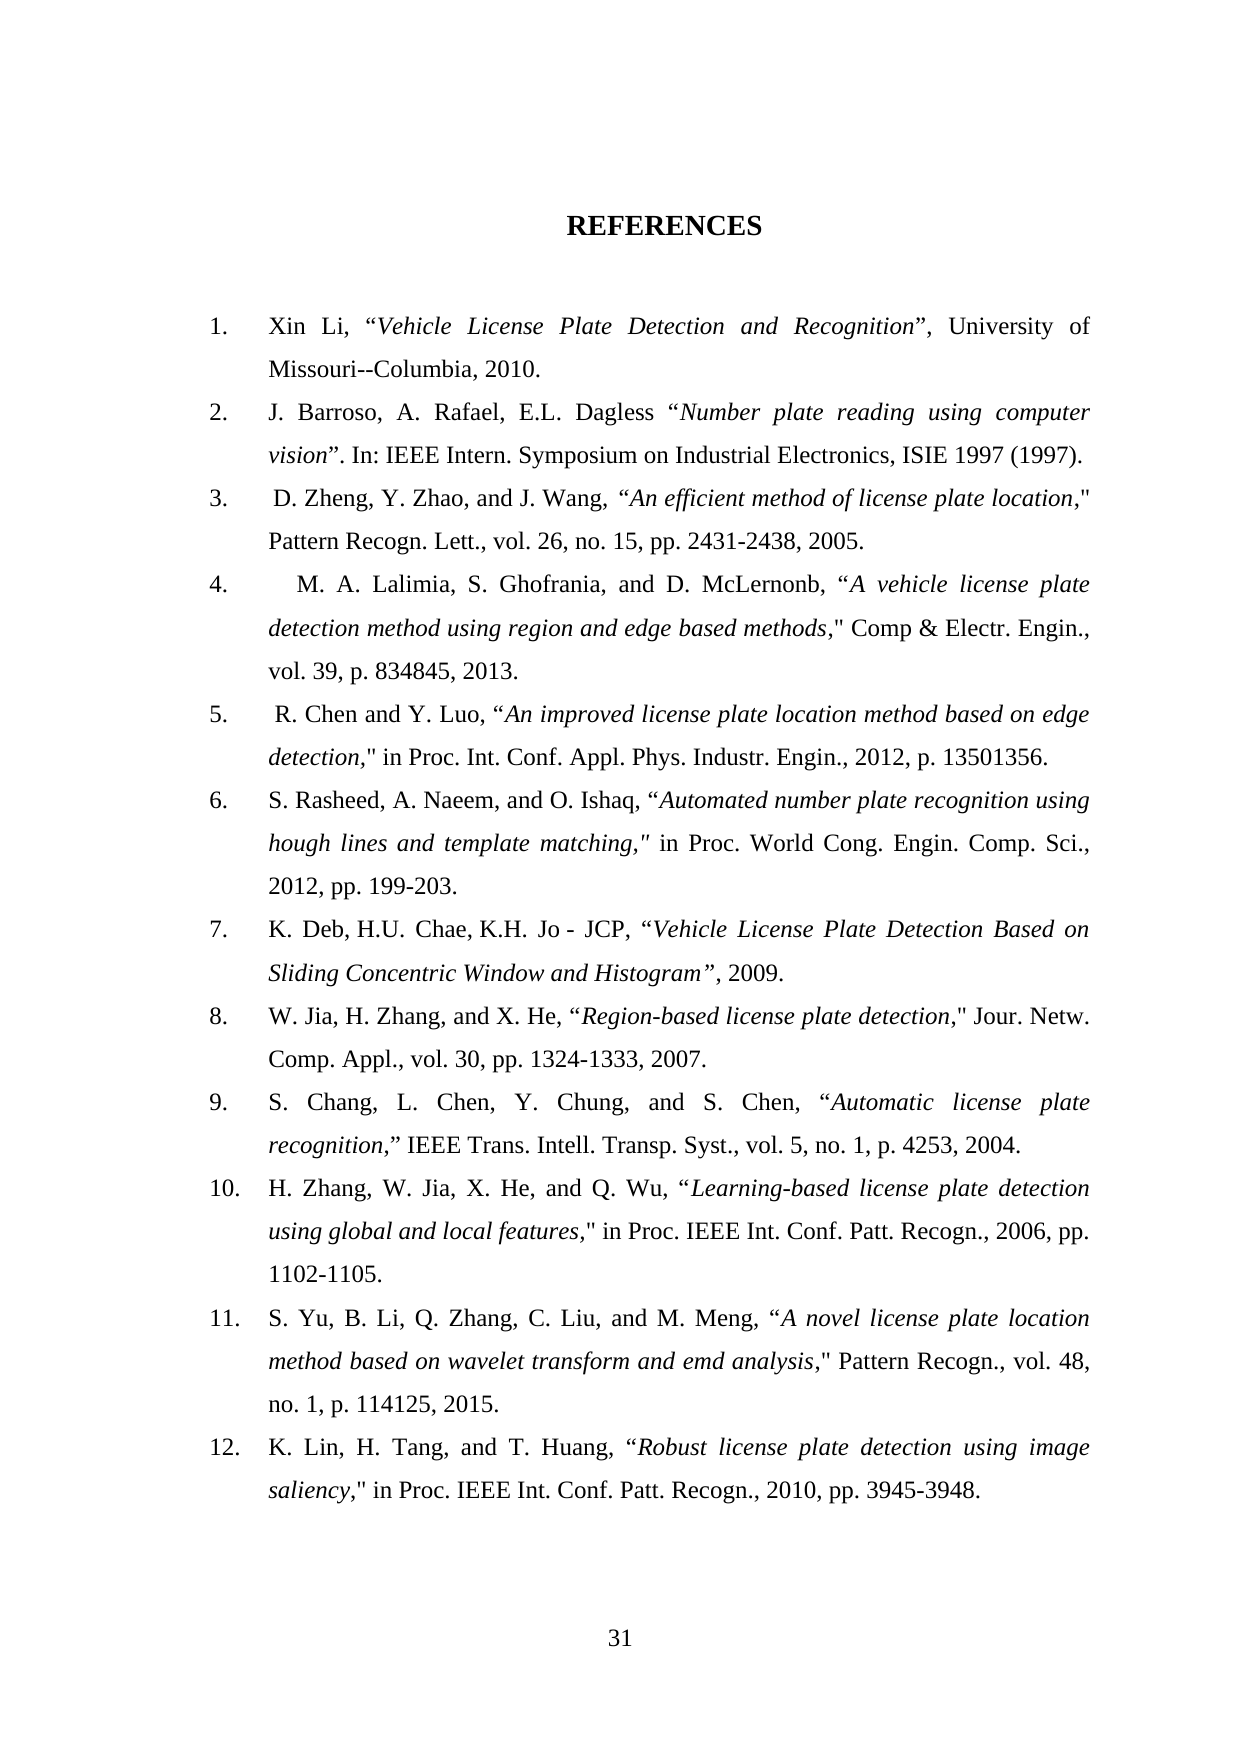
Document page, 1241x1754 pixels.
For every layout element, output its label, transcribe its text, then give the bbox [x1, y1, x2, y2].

list S. Chang, L. Chen, Y. Chung, and S. Chen, “Automatic license plate recognition,” IEEE Trans. Intell. Transp. Syst., vol. 5, no. 1, p. 4253, 2004. [209, 1087, 1090, 1159]
list K. Lin, H. Tang, and T. Huang, “Robust license plate detection using image saliency," in Proc. IEEE Int. Conf. Patt. Recogn., 2010, pp. 3945-3948. [209, 1432, 1090, 1504]
text REFERENCES [239, 208, 1090, 242]
list D. Zheng, Y. Zhao, and J. Wang, “An efficient method of license plate location," Pattern Recogn. Lett., vol. 26, no. 15, pp. 2431-2438, 2005. [209, 483, 1090, 555]
list J. Barroso, A. Rafael, E.L. Dagless “Number plate reading using computer vision”. In: IEEE Intern. Symposium on Industrial Electronics, ISIE 1997 (1997). [209, 397, 1090, 469]
list H. Zhang, W. Jia, X. He, and Q. Wu, “Learning-based license plate detection using global and local features," in Proc. IEEE Int. Conf. Patt. Recogn., 2006, pp. 1102-1105. [209, 1173, 1090, 1288]
list S. Yu, B. Li, Q. Zhang, C. Liu, and M. Meng, “A novel license plate location method based on wavelet transform and emd analysis," Pattern Recogn., vol. 48, no. 1, p. 114125, 2015. [209, 1303, 1090, 1418]
list Xin Li, “Vehicle License Plate Detection and Recognition”, University of Missouri--Columbia, 2010. [209, 311, 1090, 383]
list S. Rasheed, A. Naeem, and O. Ishaq, “Automated number plate recognition using hough lines and template matching," in Proc. World Cong. Engin. Comp. Sci., 2012, pp. 199-203. [209, 785, 1090, 900]
list K. Deb, H.U. Chae, K.H. Jo - JCP, “Vehicle License Plate Detection Based on Sliding Concentric Window and Histogram”, 2009. [209, 914, 1090, 986]
list W. Jia, H. Zhang, and X. He, “Region-based license plate detection," Jour. Netw. Comp. Appl., vol. 30, pp. 1324-1333, 2007. [209, 1001, 1090, 1073]
list M. A. Lalimia, S. Ghofrania, and D. McLernonb, “A vehicle license plate detection method using region and edge based methods," Comp & Electr. Engin., vol. 39, p. 834845, 2013. [209, 569, 1090, 684]
list R. Chen and Y. Luo, “An improved license plate location method based on edge detection," in Proc. Int. Conf. Appl. Phys. Industr. Engin., 2012, p. 13501356. [209, 699, 1090, 771]
